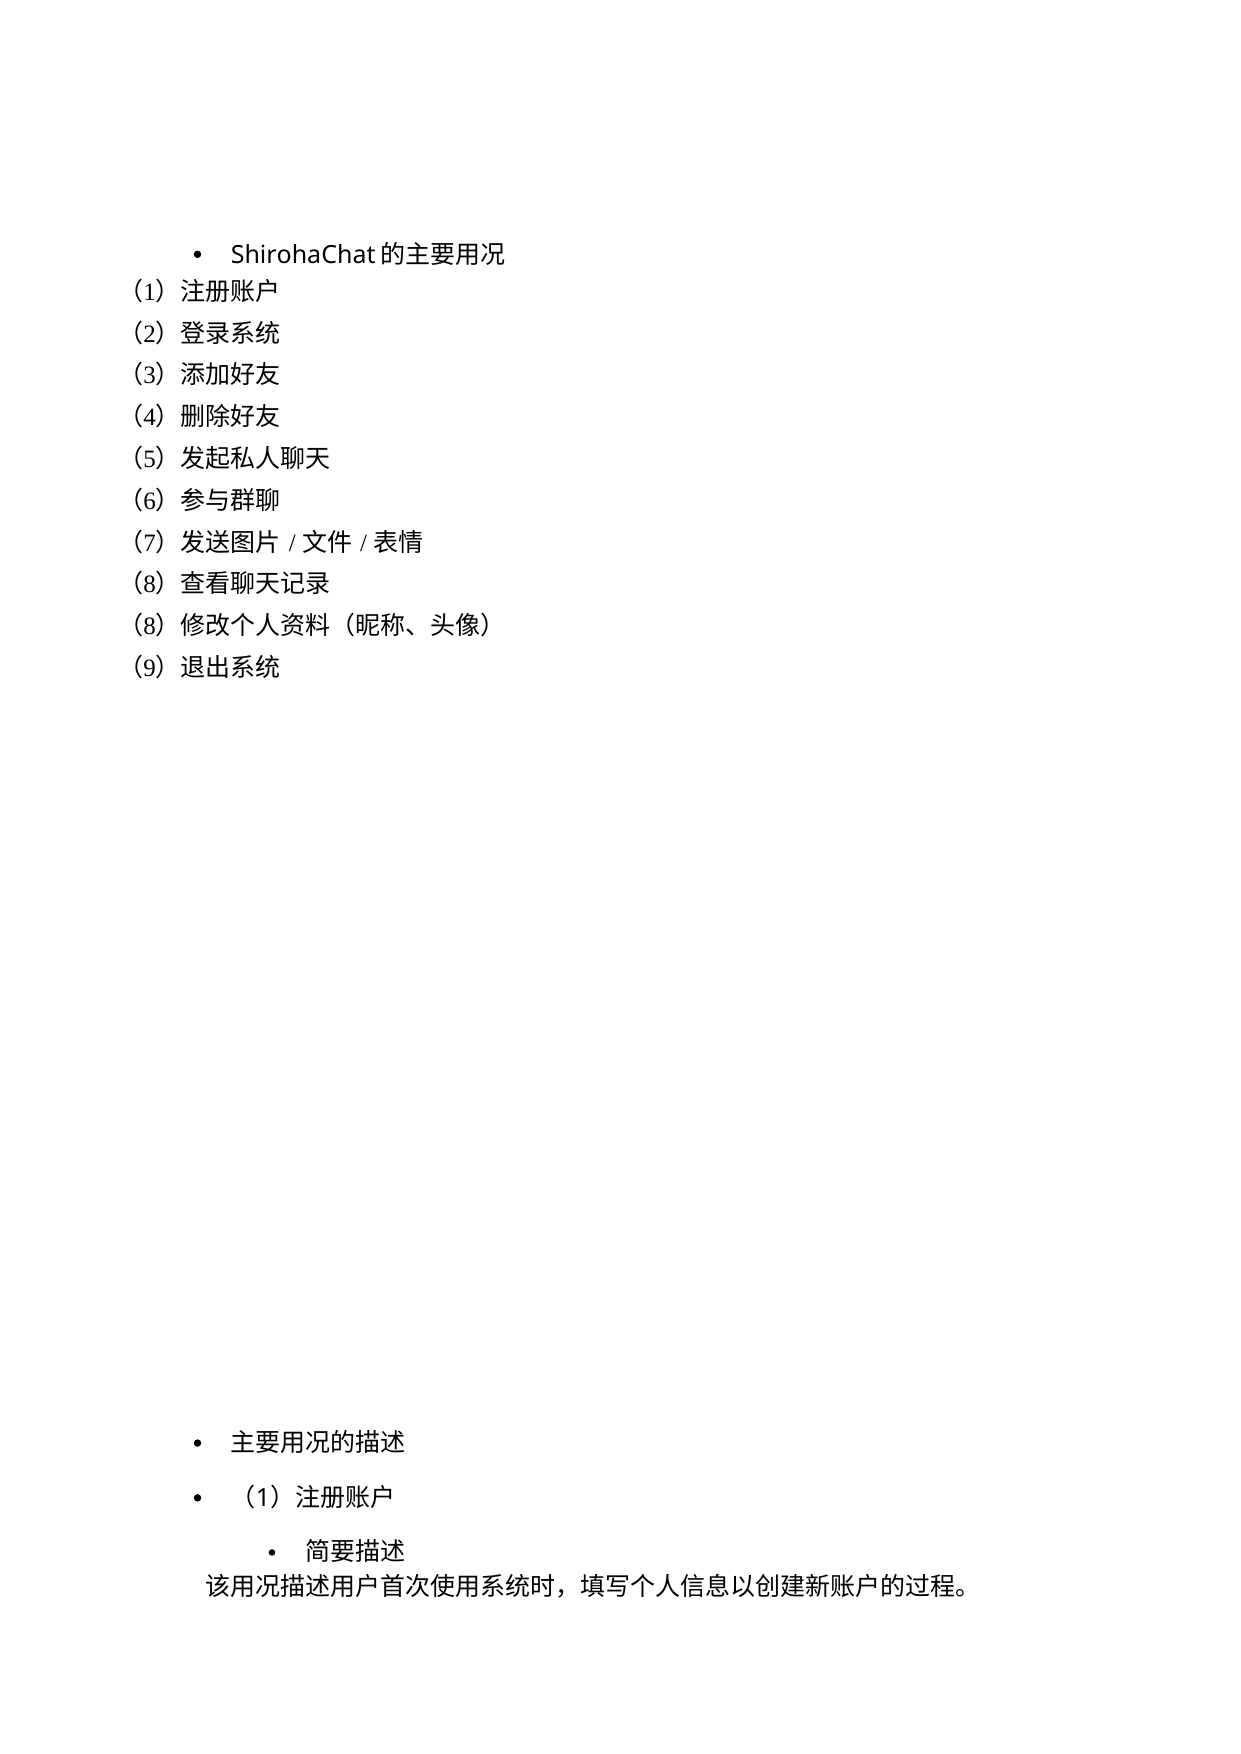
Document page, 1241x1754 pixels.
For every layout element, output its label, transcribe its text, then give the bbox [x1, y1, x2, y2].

text 该用况描述用户首次使用系统时，填写个人信息以创建新账户的过程。 [118, 1572, 1122, 1601]
text （8）查看聊天记录 [118, 569, 1122, 599]
text （1）注册账户 [118, 277, 1122, 306]
text （9）退出系统 [118, 653, 1122, 682]
list 主要用况的描述 [193, 1428, 1122, 1458]
text （8）修改个人资料（昵称、头像） [118, 611, 1122, 641]
list （1）注册账户 [193, 1480, 1122, 1514]
text （5）发起私人聊天 [118, 444, 1122, 473]
list ShirohaChat的主要用况 [193, 236, 1122, 270]
text （7）发送图片 / 文件 / 表情 [118, 528, 1122, 557]
text （3）添加好友 [118, 361, 1122, 390]
text （4）删除好友 [118, 402, 1122, 432]
text （6）参与群聊 [118, 486, 1122, 515]
text （2）登录系统 [118, 319, 1122, 348]
list 简要描述 [268, 1537, 1122, 1566]
